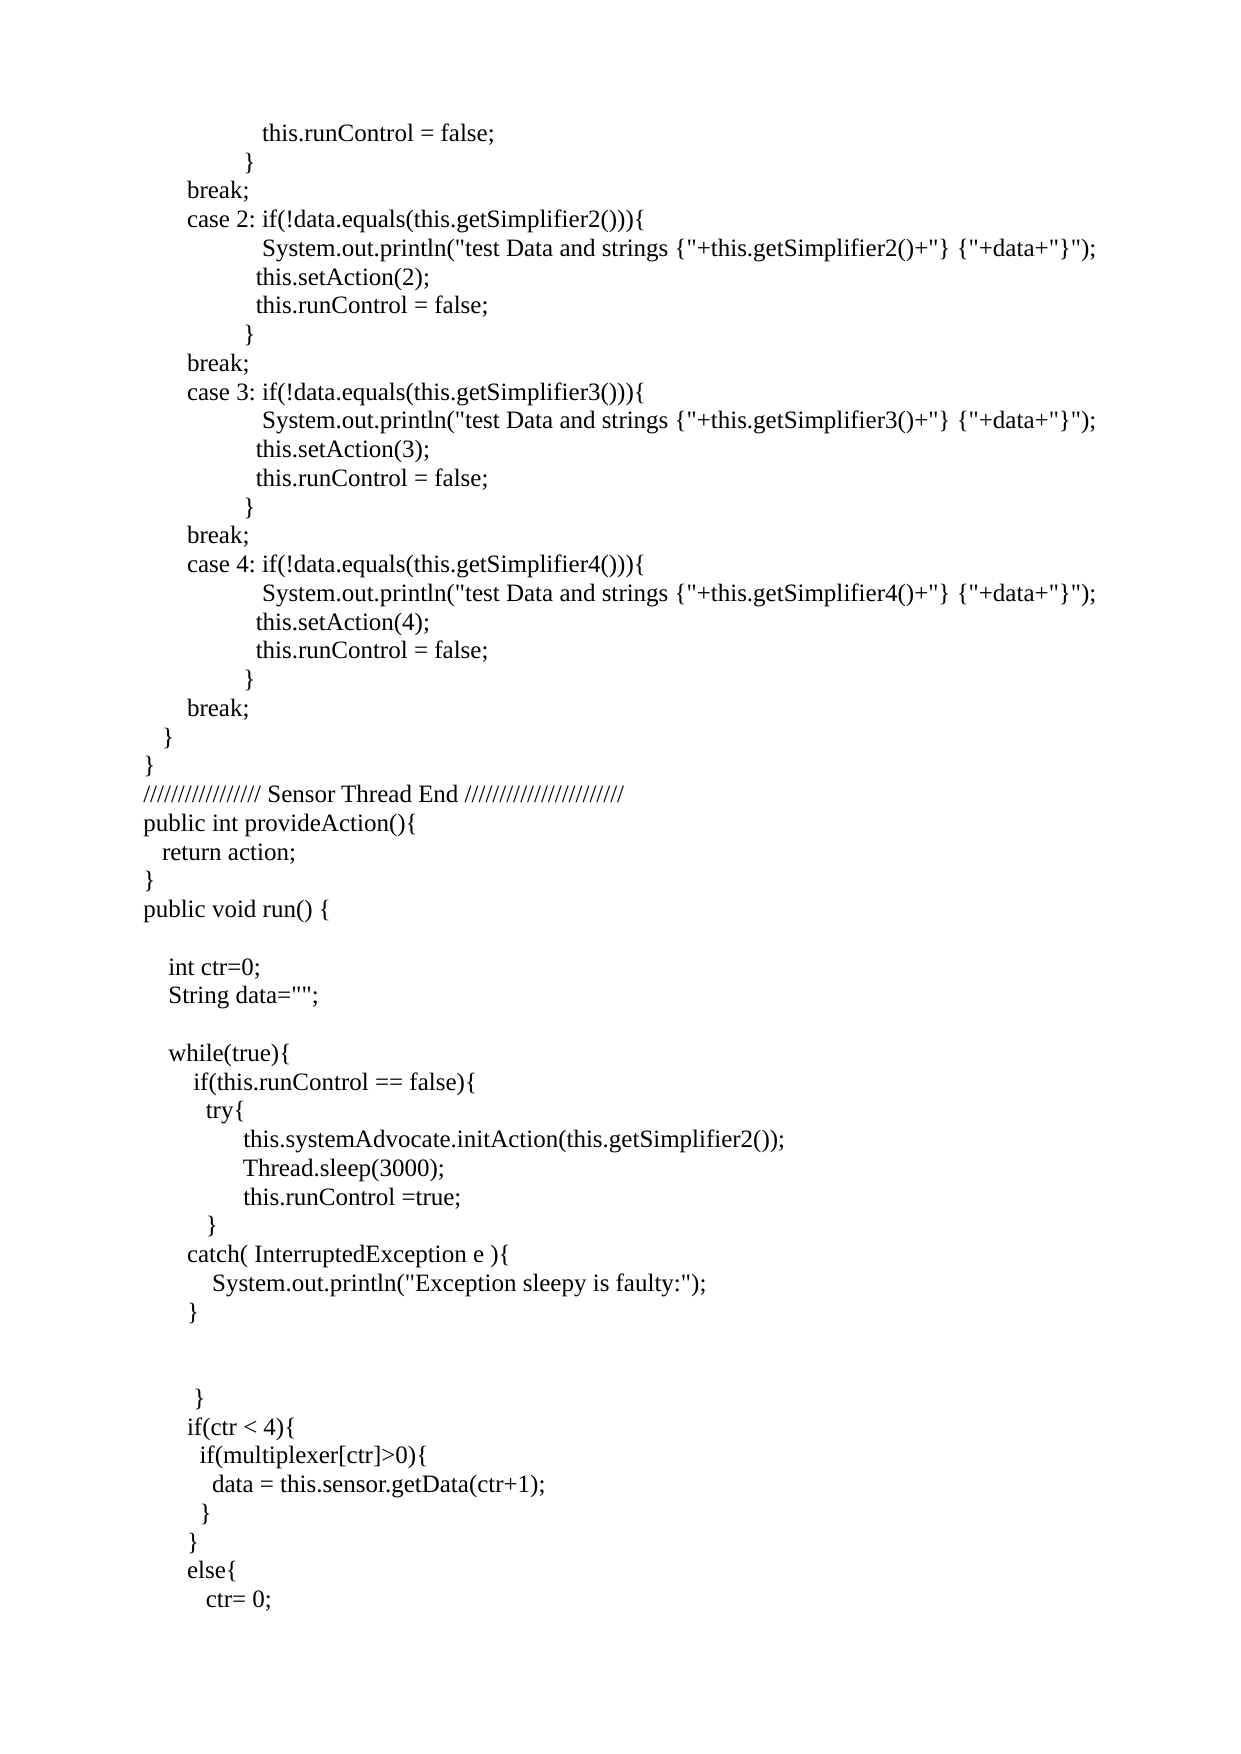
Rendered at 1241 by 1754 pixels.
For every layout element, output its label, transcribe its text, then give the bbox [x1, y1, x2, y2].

text if(ctr < 4){ [118, 1412, 1122, 1441]
text String data=""; [118, 981, 1122, 1009]
text System.out.println("test Data and strings {"+this.getSimplifier2()+"} {"+data+"}"); [118, 233, 1122, 262]
text this.setAction(3); [118, 434, 1122, 463]
text this.runControl =true; [118, 1182, 1122, 1211]
text try{ [118, 1096, 1122, 1124]
text break; [118, 693, 1122, 722]
text } [118, 722, 1122, 751]
text public void run() { [118, 894, 1122, 923]
text } [118, 1498, 1122, 1527]
text break; [118, 348, 1122, 377]
text } [118, 147, 1122, 176]
text } [118, 664, 1122, 693]
text else{ [118, 1556, 1122, 1584]
text this.runControl = false; [118, 463, 1122, 492]
text } [118, 319, 1122, 348]
text int ctr=0; [118, 952, 1122, 981]
text if(this.runControl == false){ [118, 1067, 1122, 1096]
text this.runControl = false; [118, 118, 1122, 147]
text } [118, 866, 1122, 894]
text } [118, 1297, 1122, 1326]
text } [118, 1527, 1122, 1556]
text case 2: if(!data.equals(this.getSimplifier2())){ [118, 204, 1122, 233]
text return action; [118, 837, 1122, 866]
text } [118, 492, 1122, 521]
text } [118, 1383, 1122, 1412]
text break; [118, 521, 1122, 549]
text System.out.println("test Data and strings {"+this.getSimplifier3()+"} {"+data+"}"); [118, 406, 1122, 434]
text Thread.sleep(3000); [118, 1153, 1122, 1182]
text System.out.println("test Data and strings {"+this.getSimplifier4()+"} {"+data+"}"); [118, 578, 1122, 607]
text this.systemAdvocate.initAction(this.getSimplifier2()); [118, 1124, 1122, 1153]
text ctr= 0; [118, 1584, 1122, 1613]
text } [118, 1211, 1122, 1239]
text ///////////////// Sensor Thread End /////////////////////// [118, 779, 1122, 808]
text catch( InterruptedException e ){ [118, 1239, 1122, 1268]
text this.runControl = false; [118, 636, 1122, 664]
text System.out.println("Exception sleepy is faulty:"); [118, 1268, 1122, 1297]
text if(multiplexer[ctr]>0){ [118, 1441, 1122, 1469]
text this.setAction(2); [118, 262, 1122, 291]
text while(true){ [118, 1038, 1122, 1067]
text public int provideAction(){ [118, 808, 1122, 837]
text case 3: if(!data.equals(this.getSimplifier3())){ [118, 377, 1122, 406]
text data = this.sensor.getData(ctr+1); [118, 1469, 1122, 1498]
text this.runControl = false; [118, 291, 1122, 319]
text this.setAction(4); [118, 607, 1122, 636]
text break; [118, 176, 1122, 204]
text } [118, 751, 1122, 779]
text case 4: if(!data.equals(this.getSimplifier4())){ [118, 549, 1122, 578]
